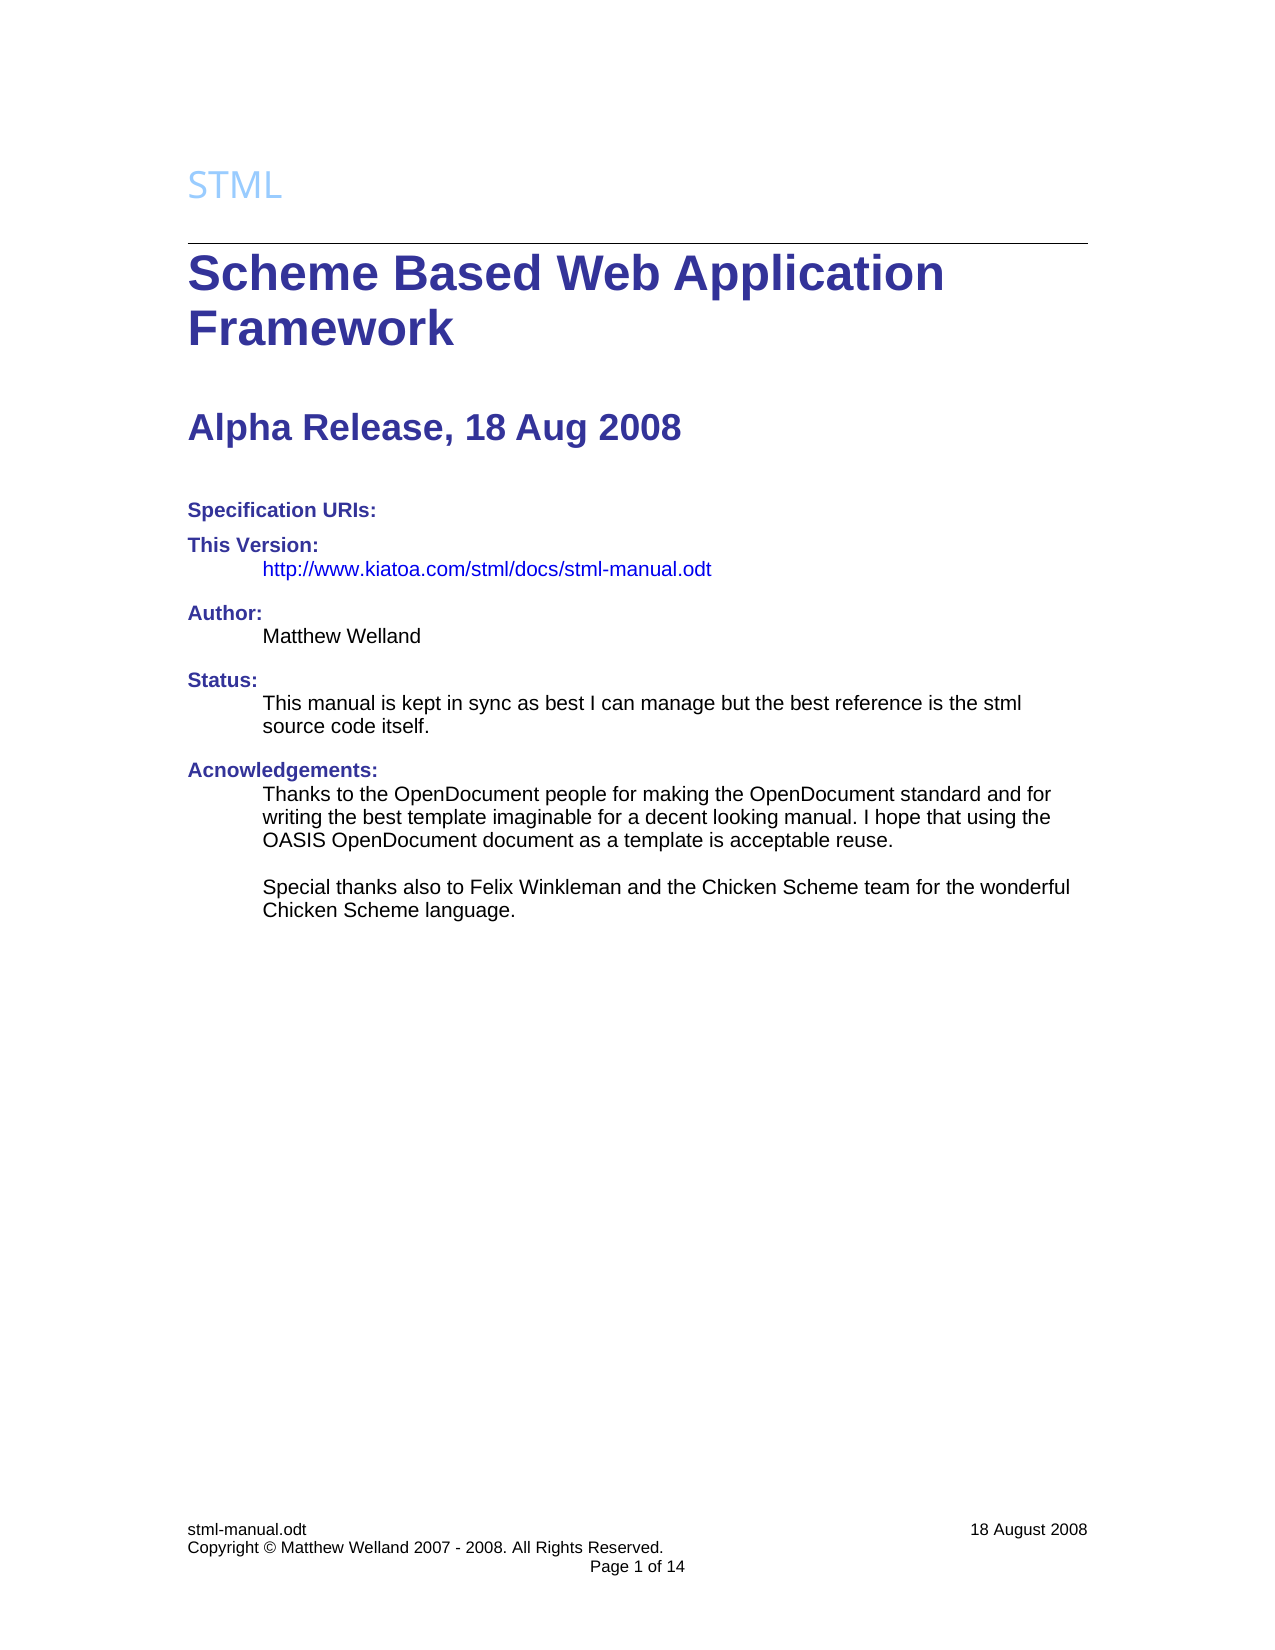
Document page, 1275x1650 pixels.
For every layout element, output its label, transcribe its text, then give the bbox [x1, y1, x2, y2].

title Scheme Based Web Application Framework [187, 244, 1088, 356]
title Author: [187, 601, 1088, 624]
title Status: [187, 669, 1088, 692]
title Acnowledgements: [187, 759, 1088, 782]
title http://www.kiatoa.com/stml/docs/stml-manual.odt [262, 557, 1088, 581]
title This Version: [187, 534, 1088, 557]
title Thanks to the OpenDocument people for making the OpenDocument standard and for writing the best template imaginable for a decent looking manual. I hope that using the OASIS OpenDocument document as a template is acceptable reuse. Special thanks also to Felix Winkleman and the Chicken Scheme team for the wonderful Chicken Scheme language. [262, 782, 1088, 922]
title Specification URIs: [187, 498, 1088, 522]
text STML [187, 158, 1088, 209]
title This manual is kept in sync as best I can manage but the best reference is the stml source code itself. [262, 692, 1088, 738]
subtitle Alpha Release, 18 Aug 2008 [187, 404, 1088, 448]
title Matthew Welland [262, 624, 1088, 648]
